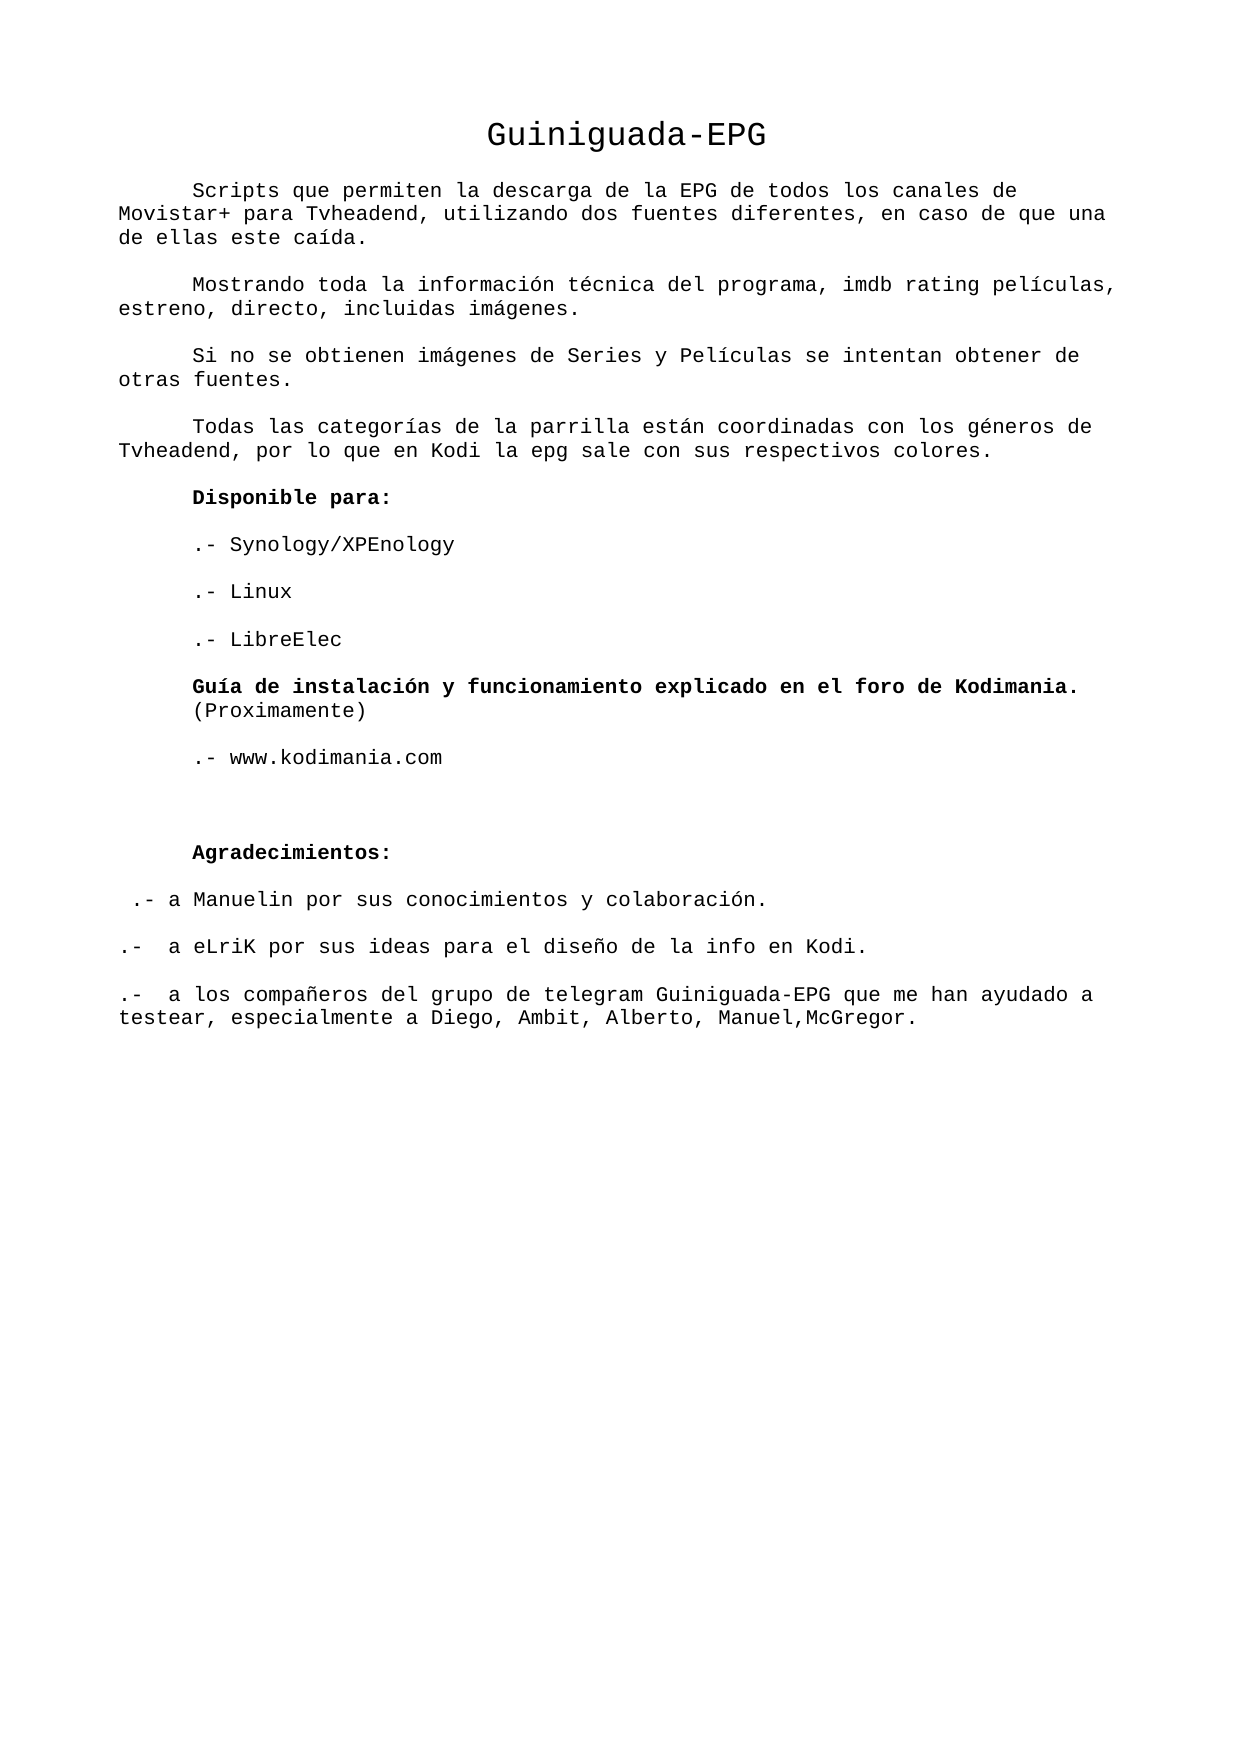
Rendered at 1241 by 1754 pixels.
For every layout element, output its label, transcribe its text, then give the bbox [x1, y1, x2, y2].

text .- a los compañeros del grupo de telegram Guiniguada-EPG que me han ayudado a testear, especialmente a Diego, Ambit, Alberto, Manuel,McGregor. [118, 983, 1122, 1031]
text .- Synology/XPEnology [118, 534, 1122, 558]
text .- www.kodimania.com [118, 747, 1122, 771]
text Si no se obtienen imágenes de Series y Películas se intentan obtener de otras fuentes. [118, 345, 1122, 392]
text Guiniguada-EPG [118, 118, 1122, 156]
text Guía de instalación y funcionamiento explicado en el foro de Kodimania. (Proximamente) [118, 676, 1122, 723]
text Agradecimientos: [118, 842, 1122, 865]
text .- a eLriK por sus ideas para el diseño de la info en Kodi. [118, 936, 1122, 960]
text Mostrando toda la información técnica del programa, imdb rating películas, estreno, directo, incluidas imágenes. [118, 274, 1122, 321]
text Scripts que permiten la descarga de la EPG de todos los canales de Movistar+ para Tvheadend, utilizando dos fuentes diferentes, en caso de que una de ellas este caída. [118, 179, 1122, 251]
text Todas las categorías de la parrilla están coordinadas con los géneros de Tvheadend, por lo que en Kodi la epg sale con sus respectivos colores. [118, 416, 1122, 463]
text Disponible para: [118, 487, 1122, 511]
text .- a Manuelin por sus conocimientos y colaboración. [118, 889, 1122, 913]
text .- LibreElec [118, 629, 1122, 652]
text .- Linux [118, 582, 1122, 605]
